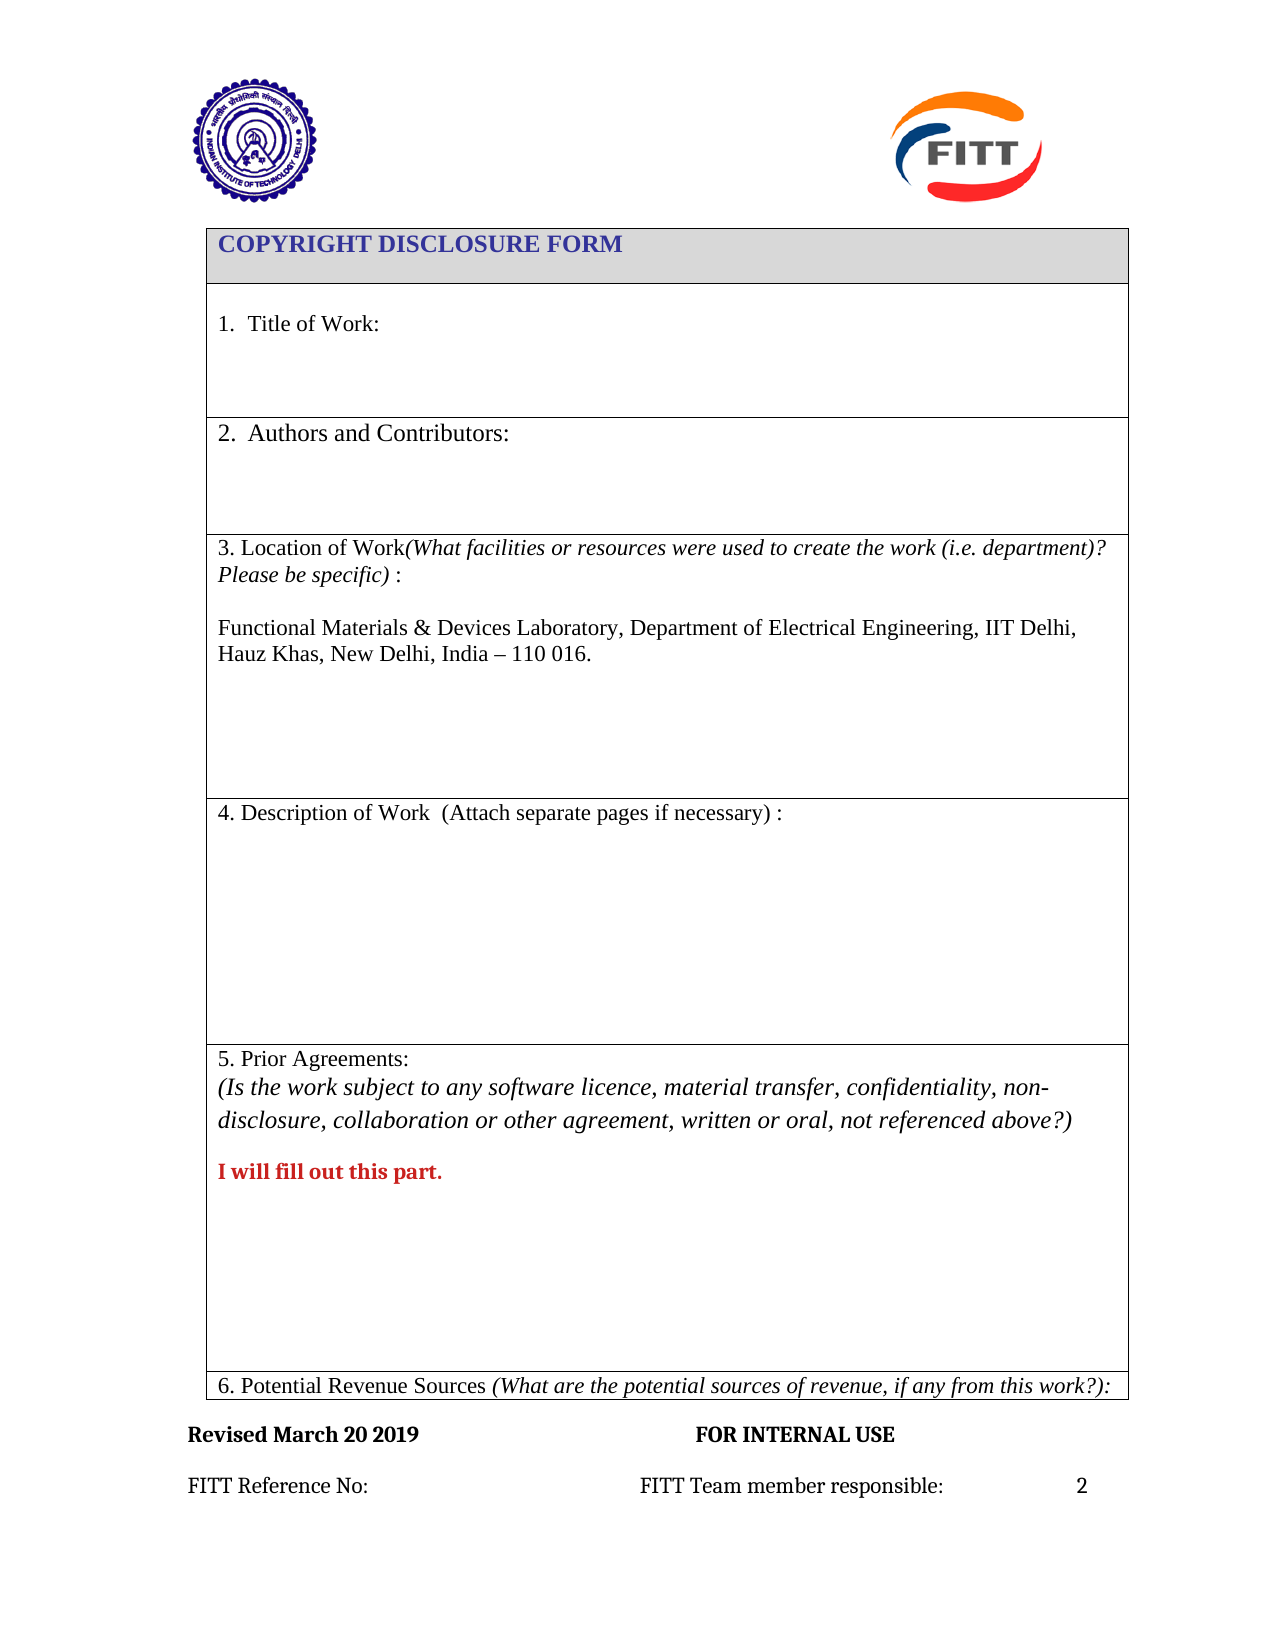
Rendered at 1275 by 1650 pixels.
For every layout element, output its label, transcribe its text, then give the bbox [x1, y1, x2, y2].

table_cell Authors and Contributors: [207, 418, 1128, 533]
table_cell 3. Location of Work(What facilities or resources were used to create the work (i.e. department)? Please be specific) : Functional Materials & Devices Laboratory, Department of Electrical Engineering, IIT Delhi, Hauz Khas, New Delhi, India – 110 016. [207, 535, 1128, 798]
table_cell 4. Description of Work (Attach separate pages if necessary) : [207, 799, 1128, 1044]
picture [187, 75, 321, 204]
picture [889, 90, 1043, 204]
table_cell 5. Prior Agreements: (Is the work subject to any software licence, material transfer, confidentiality, non-disclosure, collaboration or other agreement, written or oral, not referenced above?) I will fill out this part. [207, 1045, 1128, 1371]
table_cell Title of Work: [207, 284, 1128, 417]
table_cell 6. Potential Revenue Sources (What are the potential sources of revenue, if any from this work?): [207, 1372, 1128, 1399]
table_header COPYRIGHT DISCLOSURE FORM [207, 229, 1128, 283]
